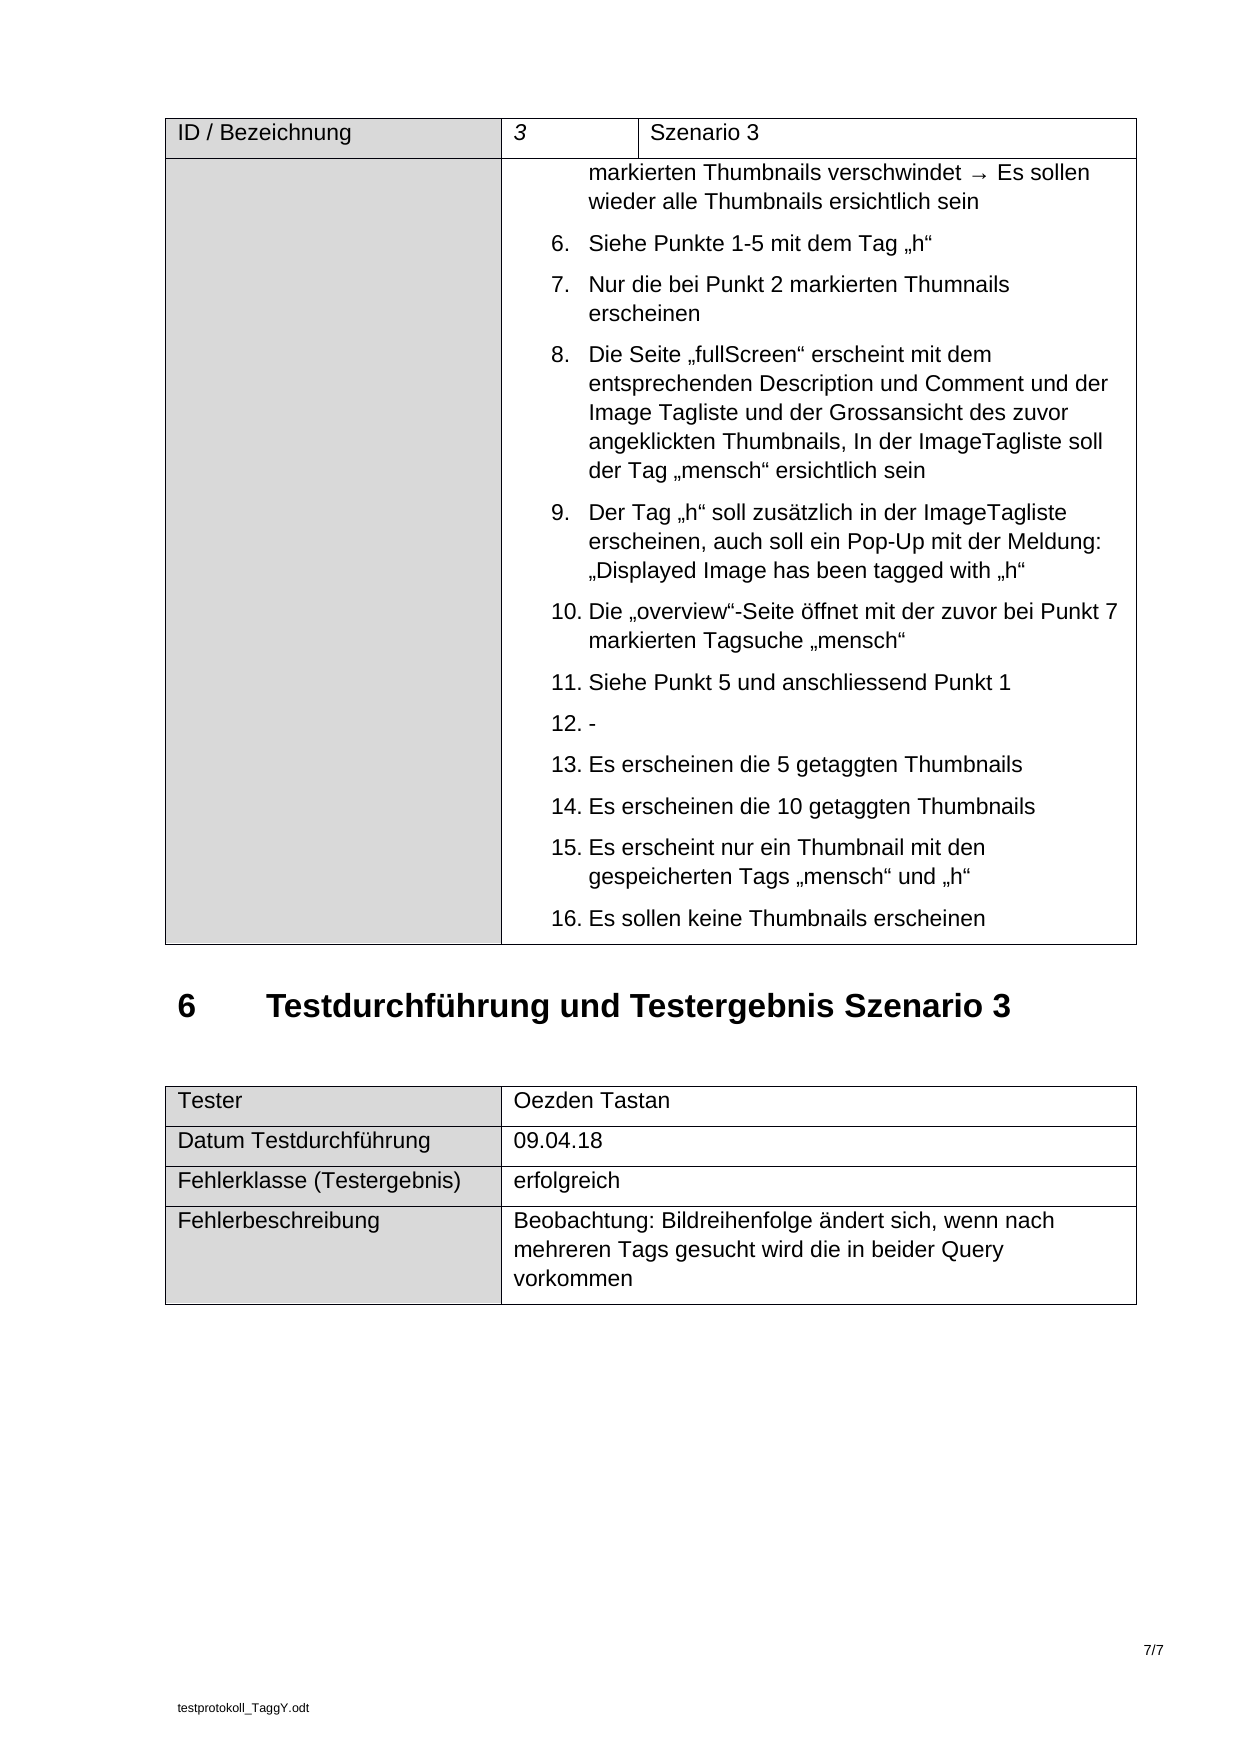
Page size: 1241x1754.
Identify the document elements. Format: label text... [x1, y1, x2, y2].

table_header Szenario 3 [639, 119, 1136, 158]
table_cell Fehlerklasse (Testergebnis) [166, 1167, 501, 1206]
table_cell Fehlerbeschreibung [166, 1207, 501, 1303]
table_header ID / Bezeichnung [166, 119, 501, 158]
table_cell 09.04.18 [502, 1127, 1136, 1166]
table_cell erfolgreich [502, 1167, 1136, 1206]
table_header Tester [166, 1087, 501, 1126]
table_cell Beobachtung: Bildreihenfolge ändert sich, wenn nach mehreren Tags gesucht wird die in beider Query vorkommen [502, 1207, 1136, 1303]
table_cell Datum Testdurchführung [166, 1127, 501, 1166]
table_header 3 [502, 119, 638, 158]
subtitle Testdurchführung und Testergebnis Szenario 3 [177, 986, 1122, 1024]
table_header Oezden Tastan [502, 1087, 1136, 1126]
table_cell [166, 159, 501, 943]
table_cell Es werden alle Thumbnails, die in der Description „human“ enthalten, angezeigt Um die 5 Thumbnails erscheint ein blauer Rand Ein neuer Tag mit dem Namen „mensch“ erscheint in der Tagliste Ein Pop-Up erscheint, dass die selektierten Bilder mit dem Tag „mensch“ getagged wurden Die Seite „overview“ wird neu geladen und die das Textfeld und die blaue Umrandung um die markierten Thumbnails verschwindet → Es sollen wieder alle Thumbnails ersichtlich sein Siehe Punkte 1-5 mit dem Tag „h“ Nur die bei Punkt 2 markierten Thumnails erscheinen Die Seite „fullScreen“ erscheint mit dem entsprechenden Description und Comment und der Image Tagliste und der Grossansicht des zuvor angeklickten Thumbnails, In der ImageTagliste soll der Tag „mensch“ ersichtlich sein Der Tag „h“ soll zusätzlich in der ImageTagliste erscheinen, auch soll ein Pop-Up mit der Meldung: „Displayed Image has been tagged with „h“ Die „overview“-Seite öffnet mit der zuvor bei Punkt 7 markierten Tagsuche „mensch“ Siehe Punkt 5 und anschliessend Punkt 1 - Es erscheinen die 5 getaggten Thumbnails Es erscheinen die 10 getaggten Thumbnails Es erscheint nur ein Thumbnail mit den gespeicherten Tags „mensch“ und „h“ Es sollen keine Thumbnails erscheinen [502, 159, 1136, 943]
